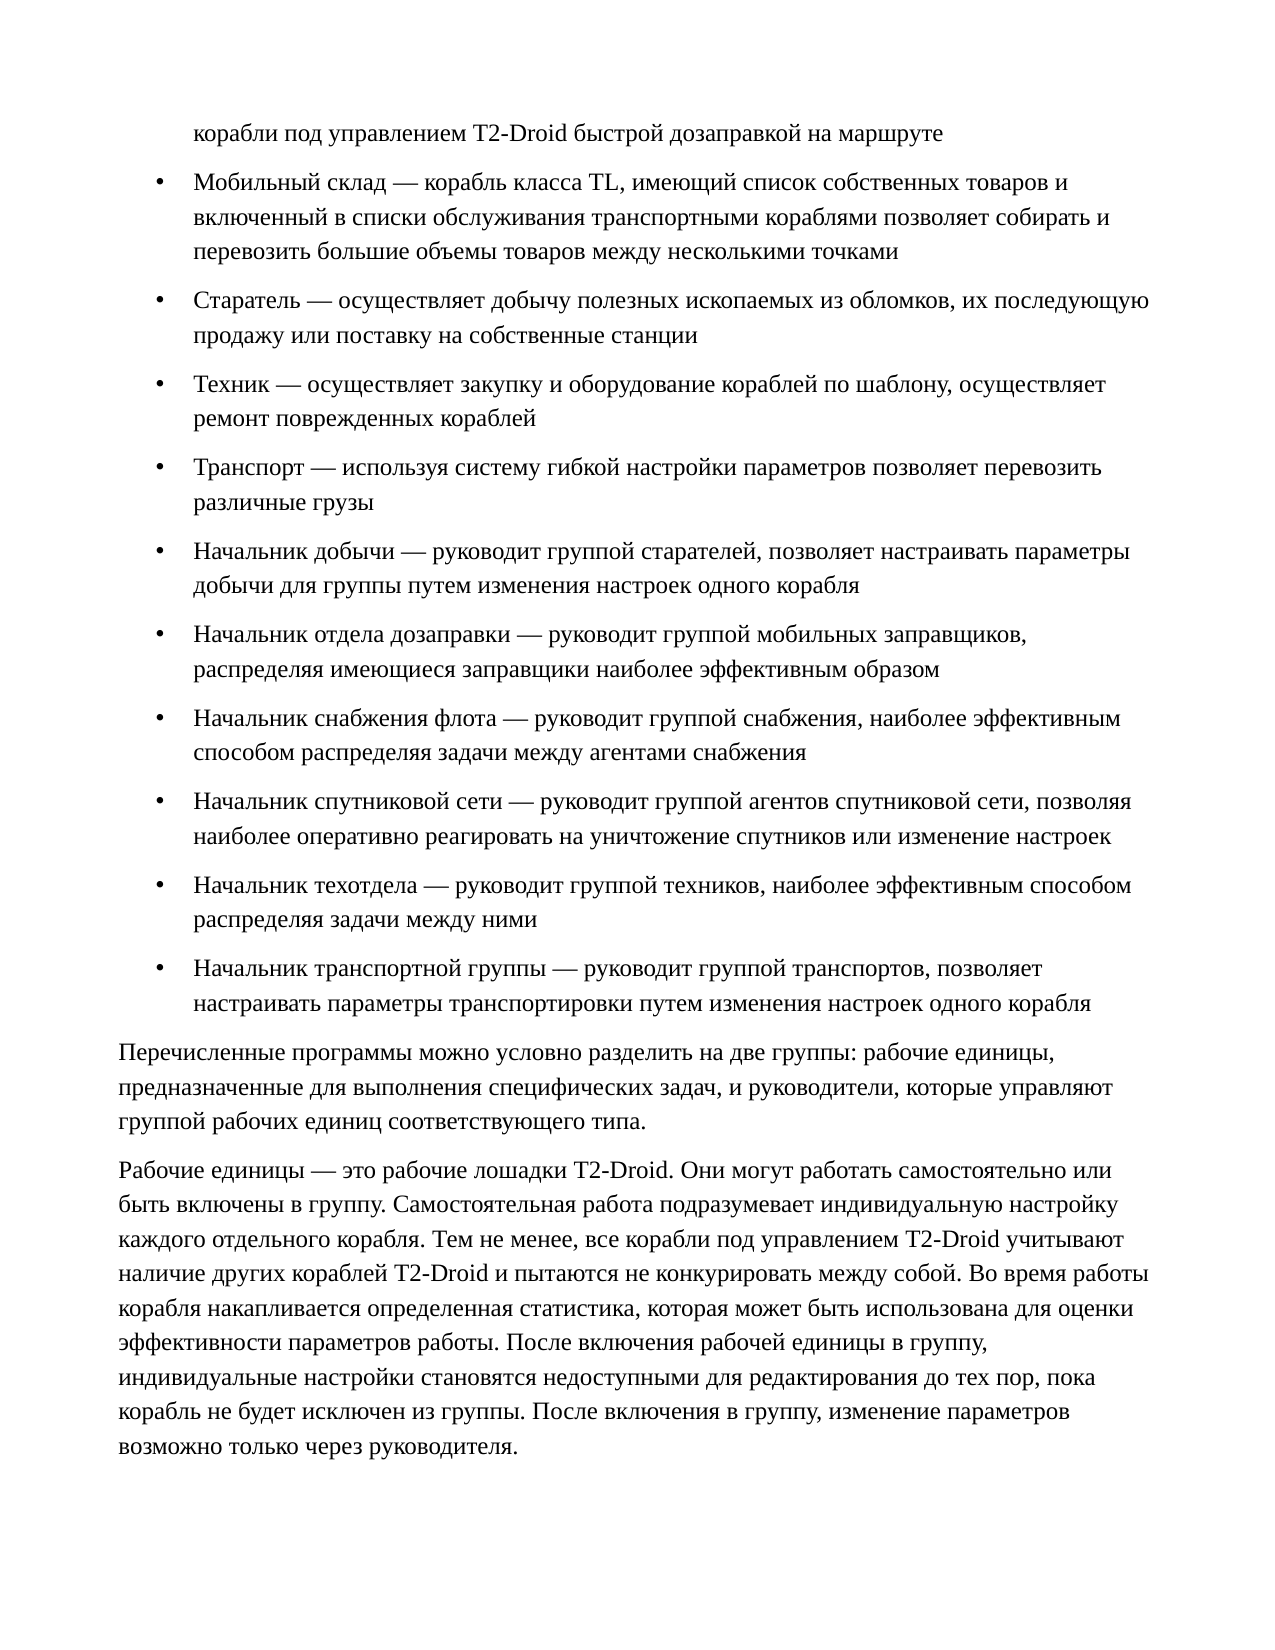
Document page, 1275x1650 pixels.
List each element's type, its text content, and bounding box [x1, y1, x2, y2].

list Мобильный склад — корабль класса TL, имеющий список собственных товаров и включенный в списки обслуживания транспортными кораблями позволяет собирать и перевозить большие объемы товаров между несколькими точками [156, 167, 1157, 265]
list Начальник техотдела — руководит группой техников, наиболее эффективным способом распределяя задачи между ними [156, 870, 1157, 933]
list Техник — осуществляет закупку и оборудование кораблей по шаблону, осуществляет ремонт поврежденных кораблей [156, 369, 1157, 432]
list Начальник снабжения флота — руководит группой снабжения, наиболее эффективным способом распределяя задачи между агентами снабжения [156, 703, 1157, 766]
list корабли под управлением T2-Droid быстрой дозаправкой на маршруте [156, 118, 1157, 147]
list Старатель — осуществляет добычу полезных ископаемых из обломков, их последующую продажу или поставку на собственные станции [156, 285, 1157, 348]
list Начальник спутниковой сети — руководит группой агентов спутниковой сети, позволяя наиболее оперативно реагировать на уничтожение спутников или изменение настроек [156, 786, 1157, 850]
list Начальник отдела дозаправки — руководит группой мобильных заправщиков, распределяя имеющиеся заправщики наиболее эффективным образом [156, 619, 1157, 683]
list Транспорт — используя систему гибкой настройки параметров позволяет перевозить различные грузы [156, 452, 1157, 516]
text Рабочие единицы — это рабочие лошадки T2-Droid. Они могут работать самостоятельно или быть включены в группу. Самостоятельная работа подразумевает индивидуальную настройку каждого отдельного корабля. Тем не менее, все корабли под управлением T2-Droid учитывают наличие других кораблей T2-Droid и пытаются не конкурировать между собой. Во время работы корабля накапливается определенная статистика, которая может быть использована для оценки эффективности параметров работы. После включения рабочей единицы в группу, индивидуальные настройки становятся недоступными для редактирования до тех пор, пока корабль не будет исключен из группы. После включения в группу, изменение параметров возможно только через руководителя. [118, 1155, 1157, 1460]
list Начальник транспортной группы — руководит группой транспортов, позволяет настраивать параметры транспортировки путем изменения настроек одного корабля [156, 953, 1157, 1017]
text Перечисленные программы можно условно разделить на две группы: рабочие единицы, предназначенные для выполнения специфических задач, и руководители, которые управляют группой рабочих единиц соответствующего типа. [118, 1037, 1157, 1135]
list Начальник добычи — руководит группой старателей, позволяет настраивать параметры добычи для группы путем изменения настроек одного корабля [156, 536, 1157, 599]
